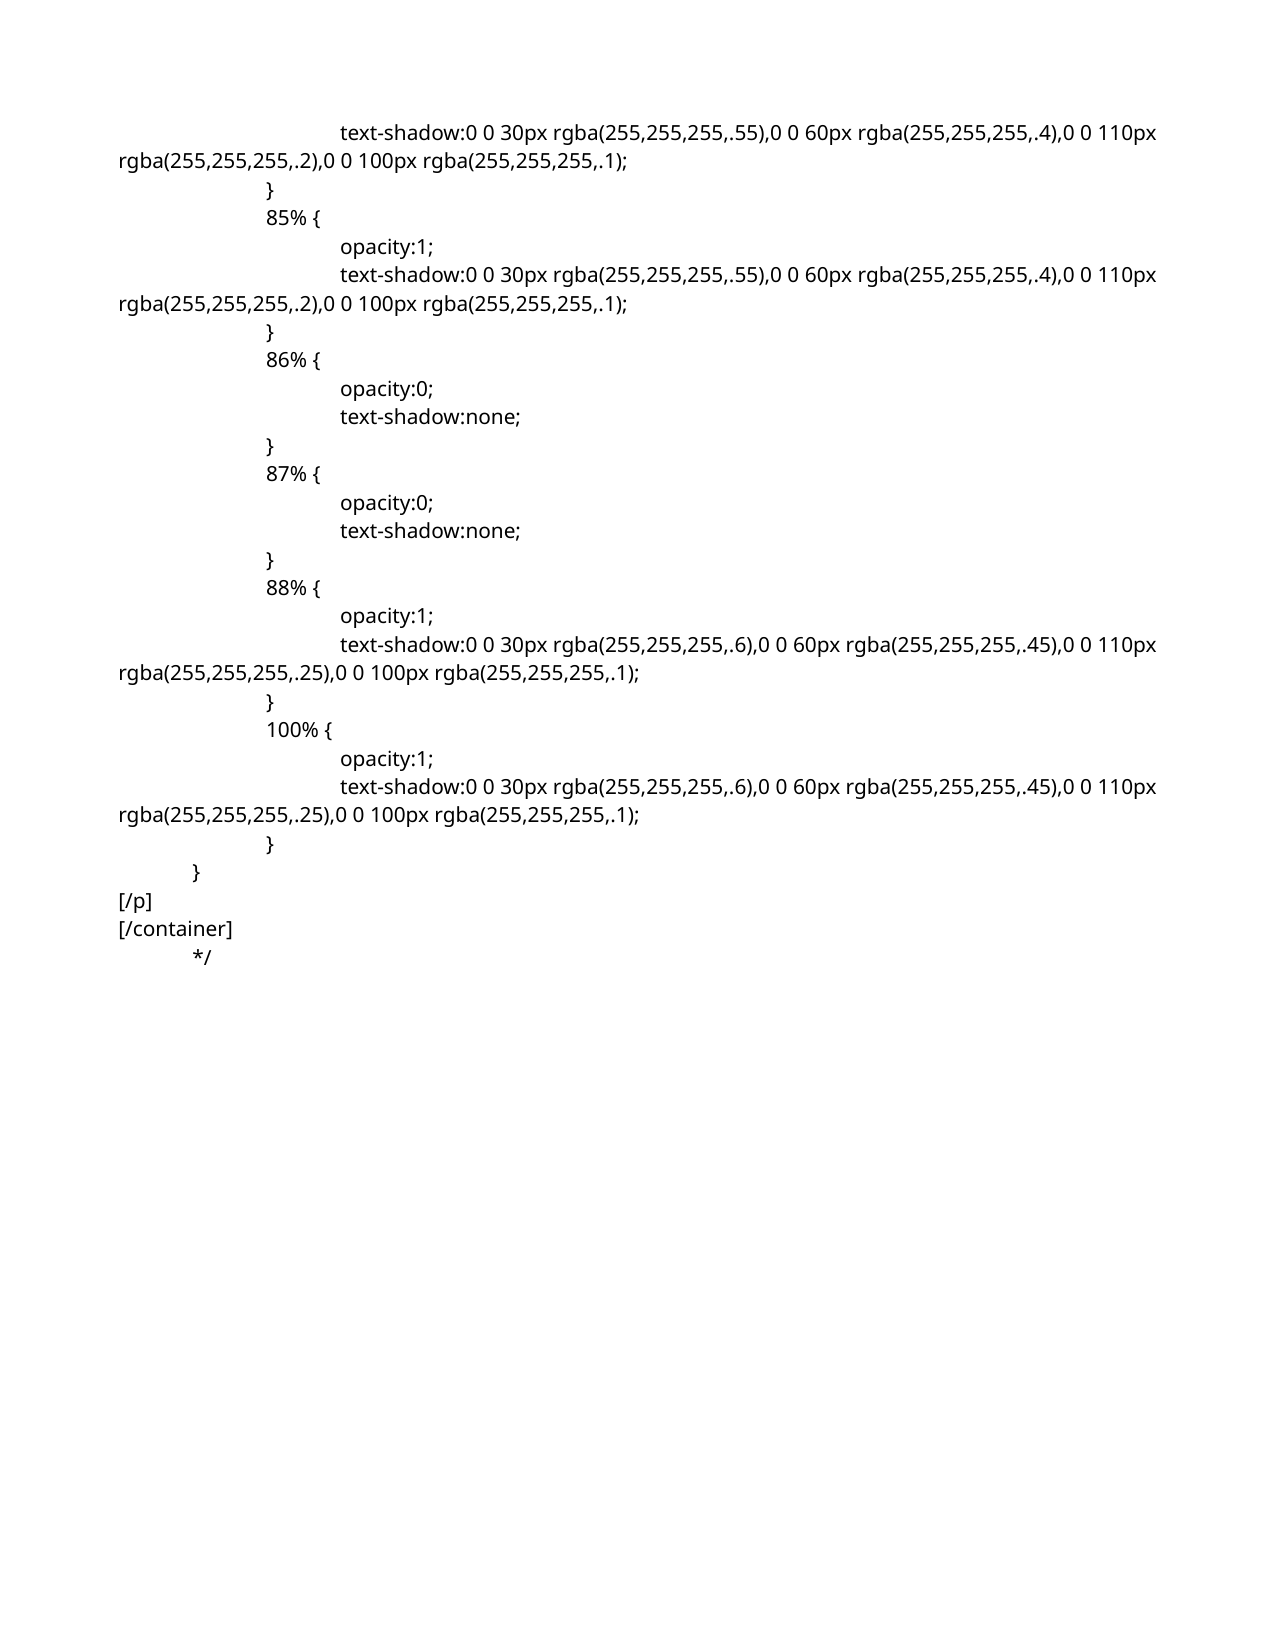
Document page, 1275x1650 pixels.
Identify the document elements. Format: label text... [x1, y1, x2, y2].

text text-shadow:0 0 30px rgba(255,255,255,.6),0 0 60px rgba(255,255,255,.45),0 0 110px rgba(255,255,255,.25),0 0 100px rgba(255,255,255,.1); [118, 772, 1157, 829]
text 88% { [118, 573, 1157, 602]
text text-shadow:none; [118, 516, 1157, 545]
text 86% { [118, 346, 1157, 374]
text } [118, 687, 1157, 715]
text text-shadow:0 0 30px rgba(255,255,255,.55),0 0 60px rgba(255,255,255,.4),0 0 110px rgba(255,255,255,.2),0 0 100px rgba(255,255,255,.1); [118, 260, 1157, 317]
text } [118, 431, 1157, 459]
text opacity:0; [118, 488, 1157, 516]
text opacity:1; [118, 232, 1157, 260]
text opacity:1; [118, 744, 1157, 772]
text 100% { [118, 715, 1157, 744]
text } [118, 857, 1157, 886]
text opacity:1; [118, 602, 1157, 630]
text } [118, 317, 1157, 346]
text 87% { [118, 459, 1157, 488]
text } [118, 545, 1157, 573]
text [/container] [118, 914, 1157, 943]
text text-shadow:0 0 30px rgba(255,255,255,.6),0 0 60px rgba(255,255,255,.45),0 0 110px rgba(255,255,255,.25),0 0 100px rgba(255,255,255,.1); [118, 630, 1157, 687]
text } [118, 175, 1157, 203]
text text-shadow:none; [118, 402, 1157, 431]
text text-shadow:0 0 30px rgba(255,255,255,.55),0 0 60px rgba(255,255,255,.4),0 0 110px rgba(255,255,255,.2),0 0 100px rgba(255,255,255,.1); [118, 118, 1157, 175]
text opacity:0; [118, 374, 1157, 402]
text */ [118, 943, 1157, 971]
text } [118, 829, 1157, 857]
text [/p] [118, 886, 1157, 914]
text 85% { [118, 203, 1157, 232]
